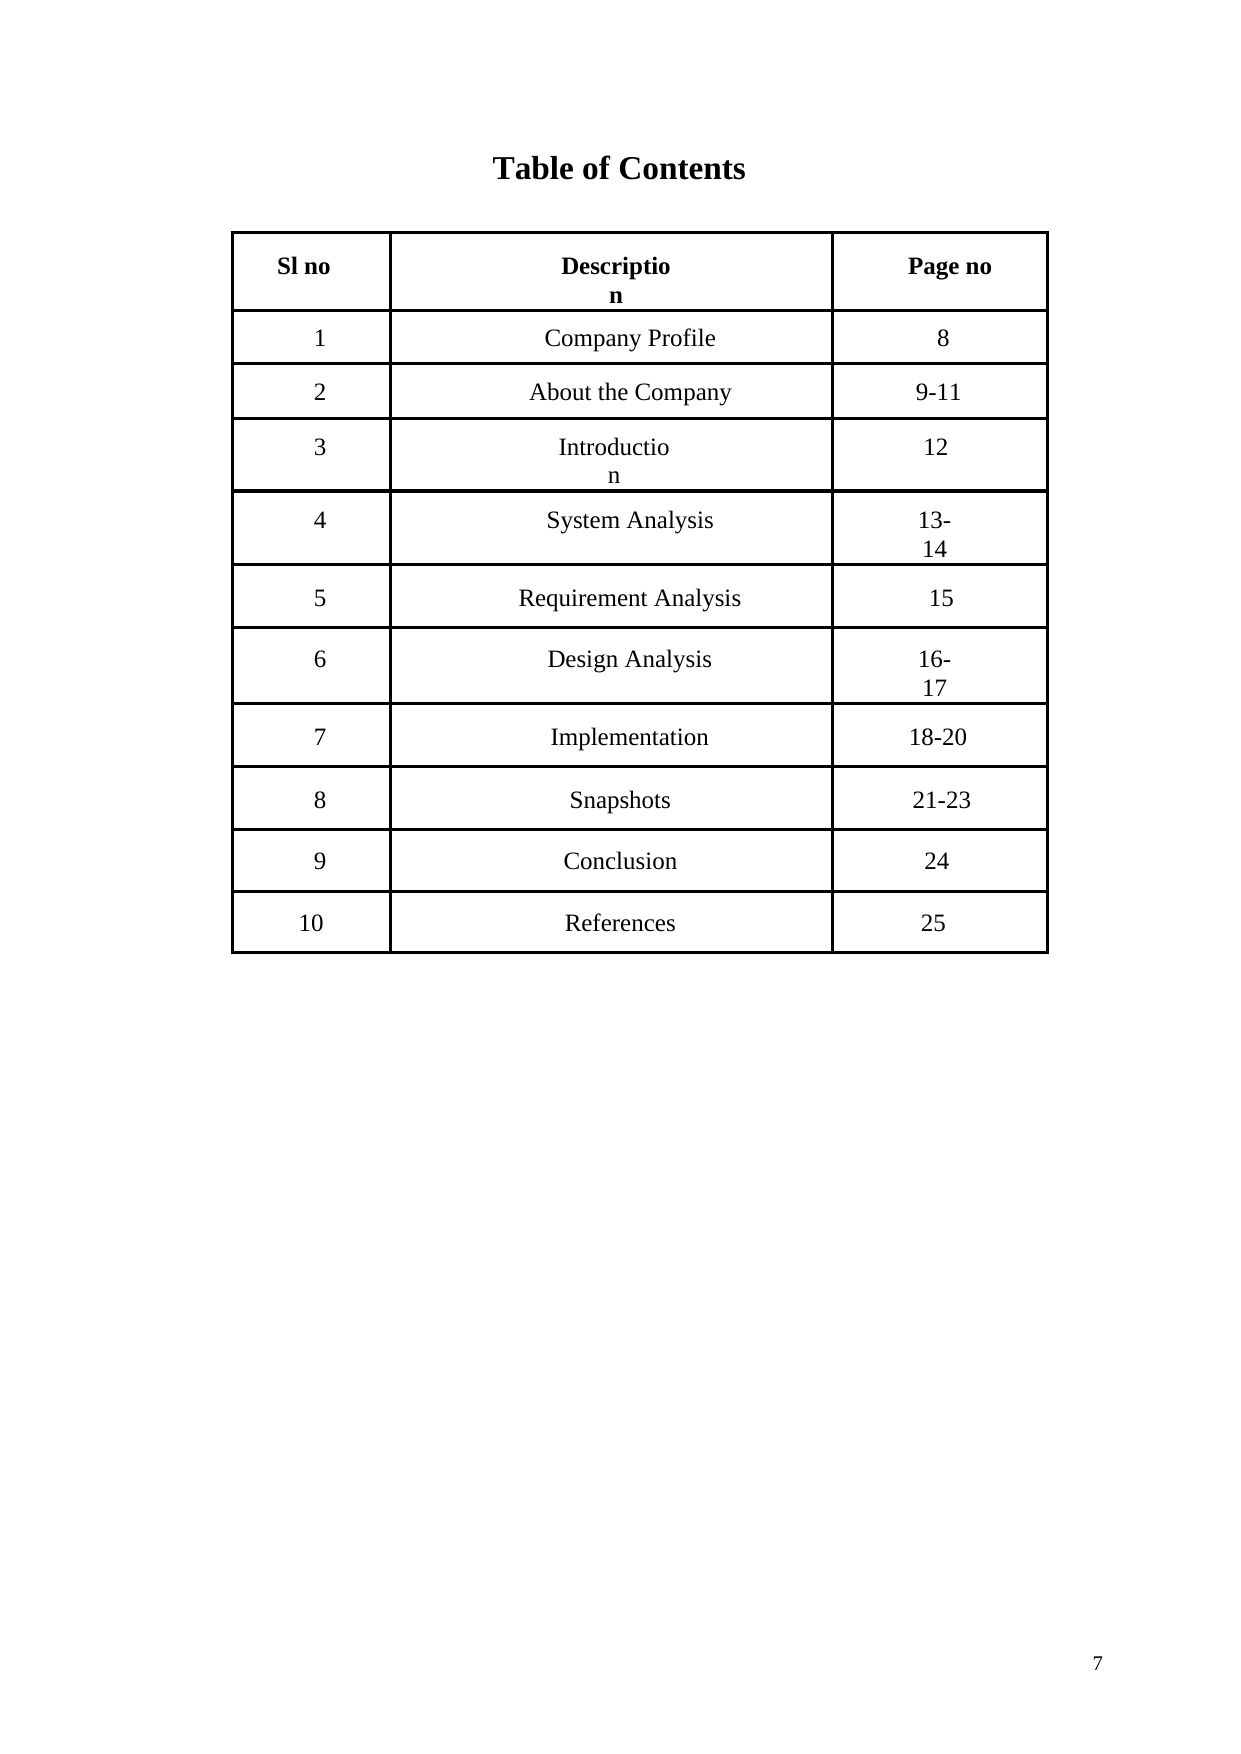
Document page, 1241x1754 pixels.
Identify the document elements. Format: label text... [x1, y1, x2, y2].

table_cell Introduction [392, 420, 831, 489]
table_cell Snapshots [392, 768, 831, 828]
table_cell About the Company [392, 365, 831, 417]
table_cell 7 [234, 705, 389, 765]
table_cell References [392, 893, 831, 951]
table_cell 5 [234, 566, 389, 626]
table_cell 1 [234, 312, 389, 362]
table_cell Conclusion [392, 831, 831, 889]
table_cell 16-17 [834, 629, 1046, 702]
table_cell 24 [834, 831, 1046, 889]
table_cell Requirement Analysis [392, 566, 831, 626]
table_cell 13-14 [834, 493, 1046, 562]
table_cell 15 [834, 566, 1046, 626]
table_cell 12 [834, 420, 1046, 489]
table_cell 4 [234, 493, 389, 562]
table_cell Implementation [392, 705, 831, 765]
table_cell 21-23 [834, 768, 1046, 828]
table_cell 6 [234, 629, 389, 702]
table_cell System Analysis [392, 493, 831, 562]
table_header Description [392, 234, 831, 309]
table_header Sl no [234, 234, 389, 309]
subtitle Table of Contents [293, 148, 945, 186]
table_cell 2 [234, 365, 389, 417]
table_cell Company Profile [392, 312, 831, 362]
table_cell 9 [234, 831, 389, 889]
table_cell 8 [234, 768, 389, 828]
table_header Page no [834, 234, 1046, 309]
table_cell Design Analysis [392, 629, 831, 702]
table_cell 10 [234, 893, 389, 951]
table_cell 25 [834, 893, 1046, 951]
table_cell 3 [234, 420, 389, 489]
table_cell 9-11 [834, 365, 1046, 417]
table_cell 18-20 [834, 705, 1046, 765]
table_cell 8 [834, 312, 1046, 362]
